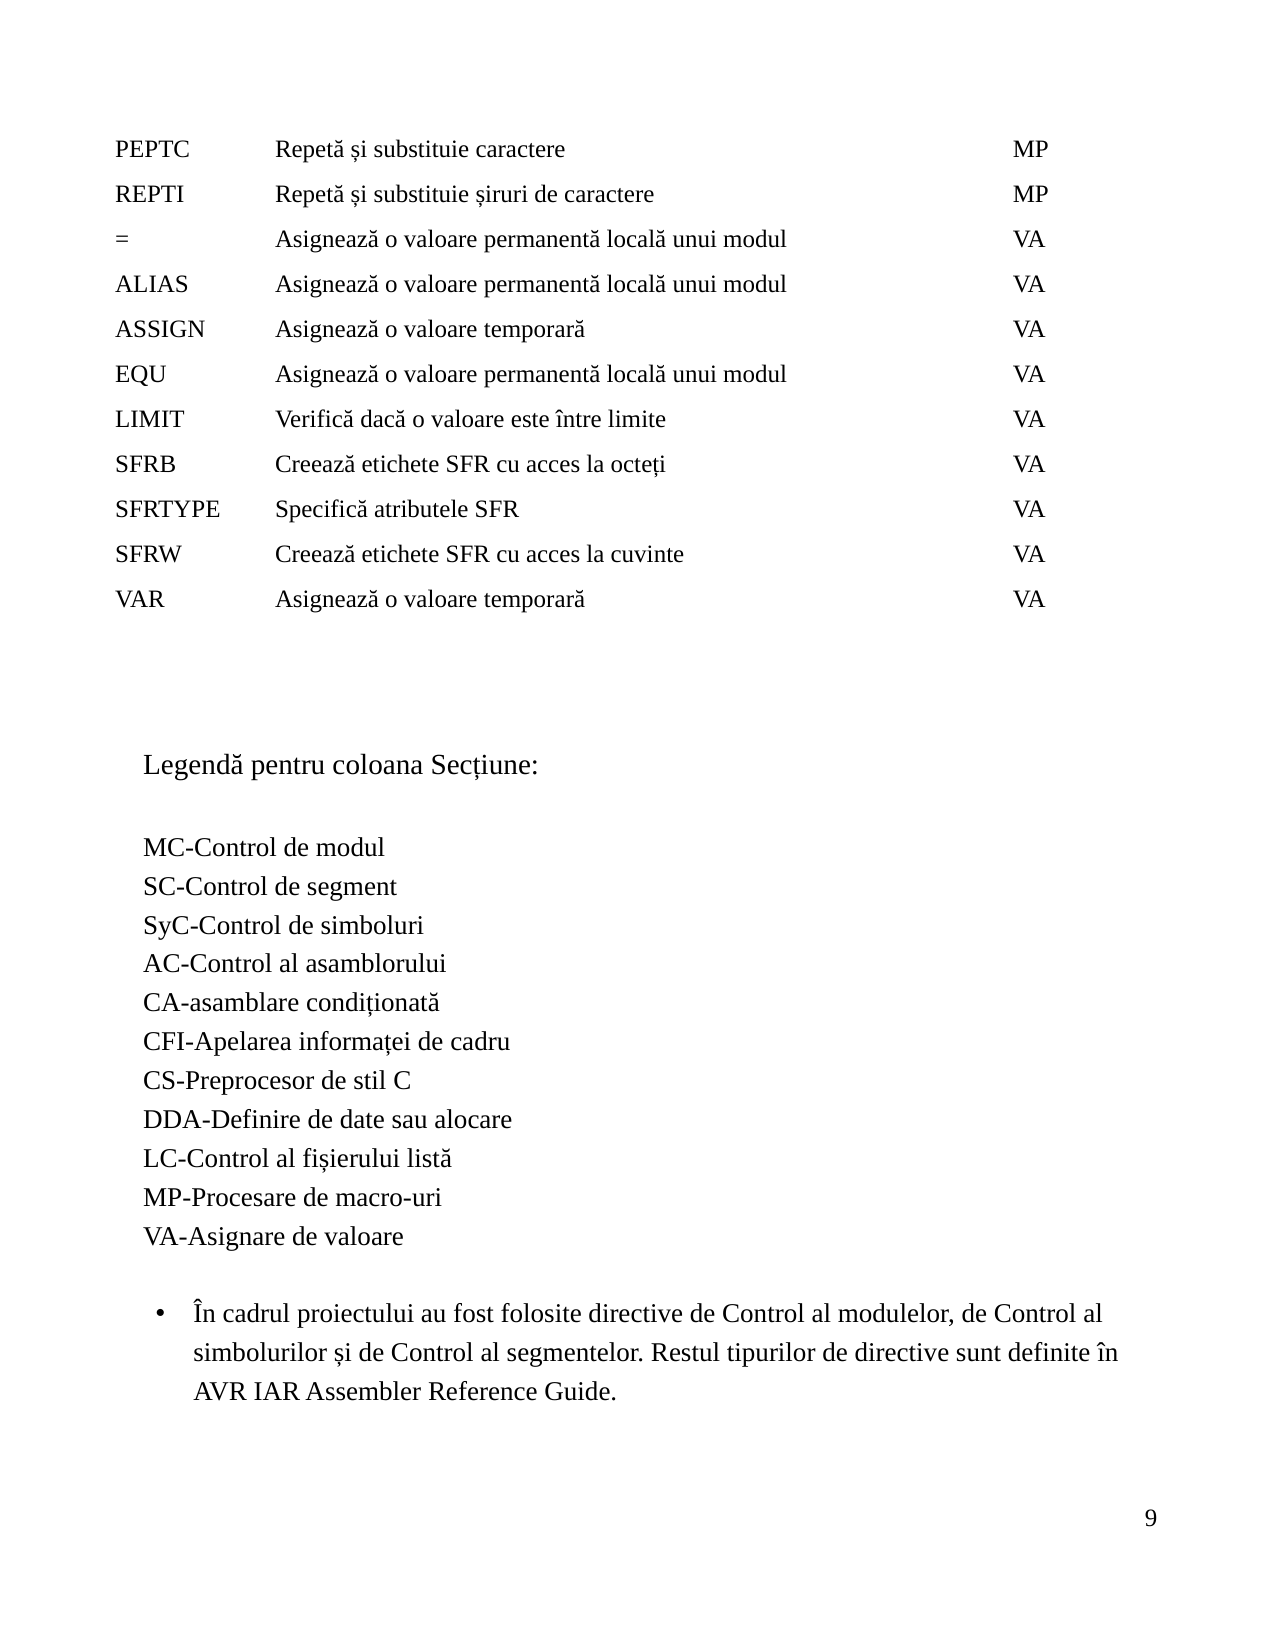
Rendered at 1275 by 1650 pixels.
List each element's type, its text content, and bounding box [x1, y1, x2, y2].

table_cell Asignează o valoare permanentă locală unui modul [272, 253, 1009, 298]
text DDA-Definire de date sau alocare [143, 1103, 1157, 1134]
table_cell VA [1010, 568, 1157, 613]
text VA-Asignare de valoare [143, 1219, 1157, 1251]
table_cell Verifică dacă o valoare este între limite [272, 388, 1009, 433]
table_cell MP [1010, 118, 1157, 163]
text MP-Procesare de macro-uri [143, 1181, 1157, 1212]
text SC-Control de segment [143, 870, 1157, 901]
table_cell Creează etichete SFR cu acces la octeți [272, 433, 1009, 478]
text CFI-Apelarea informaței de cadru [143, 1025, 1157, 1056]
table_cell PEPTC [112, 118, 272, 163]
text CS-Preprocesor de stil C [143, 1064, 1157, 1095]
table_cell LIMIT [112, 388, 272, 433]
text Legendă pentru coloana Secțiune: [143, 747, 1157, 781]
table_cell VA [1010, 433, 1157, 478]
text SyC-Control de simboluri AC-Control al asamblorului [143, 909, 1157, 979]
table_cell Asignează o valoare temporară [272, 298, 1009, 343]
table_cell Repetă și substituie caractere [272, 118, 1009, 163]
table_cell ALIAS [112, 253, 272, 298]
table_cell EQU [112, 343, 272, 388]
table_cell Specifică atributele SFR [272, 478, 1009, 523]
table_cell Asignează o valoare permanentă locală unui modul [272, 343, 1009, 388]
list În cadrul proiectului au fost folosite directive de Control al modulelor, de Control al simbolurilor și de Control al segmentelor. Restul tipurilor de directive sunt definite în AVR IAR Assembler Reference Guide. [156, 1297, 1157, 1406]
table_cell = [112, 208, 272, 253]
table_cell SFRB [112, 433, 272, 478]
table_cell VA [1010, 523, 1157, 568]
table_cell MP [1010, 163, 1157, 208]
text CA-asamblare condiționată [143, 986, 1157, 1018]
table_cell VA [1010, 343, 1157, 388]
table_cell REPTI [112, 163, 272, 208]
table_cell VA [1010, 478, 1157, 523]
table_cell VA [1010, 298, 1157, 343]
table_cell VAR [112, 568, 272, 613]
table_cell VA [1010, 253, 1157, 298]
table_cell Repetă și substituie șiruri de caractere [272, 163, 1009, 208]
table_cell VA [1010, 208, 1157, 253]
text MC-Control de modul [143, 831, 1157, 862]
table_cell Creează etichete SFR cu acces la cuvinte [272, 523, 1009, 568]
table_cell SFRTYPE [112, 478, 272, 523]
table_cell SFRW [112, 523, 272, 568]
table_cell ASSIGN [112, 298, 272, 343]
text LC-Control al fișierului listă [143, 1142, 1157, 1173]
table_cell Asignează o valoare temporară [272, 568, 1009, 613]
table_cell Asignează o valoare permanentă locală unui modul [272, 208, 1009, 253]
table_cell VA [1010, 388, 1157, 433]
